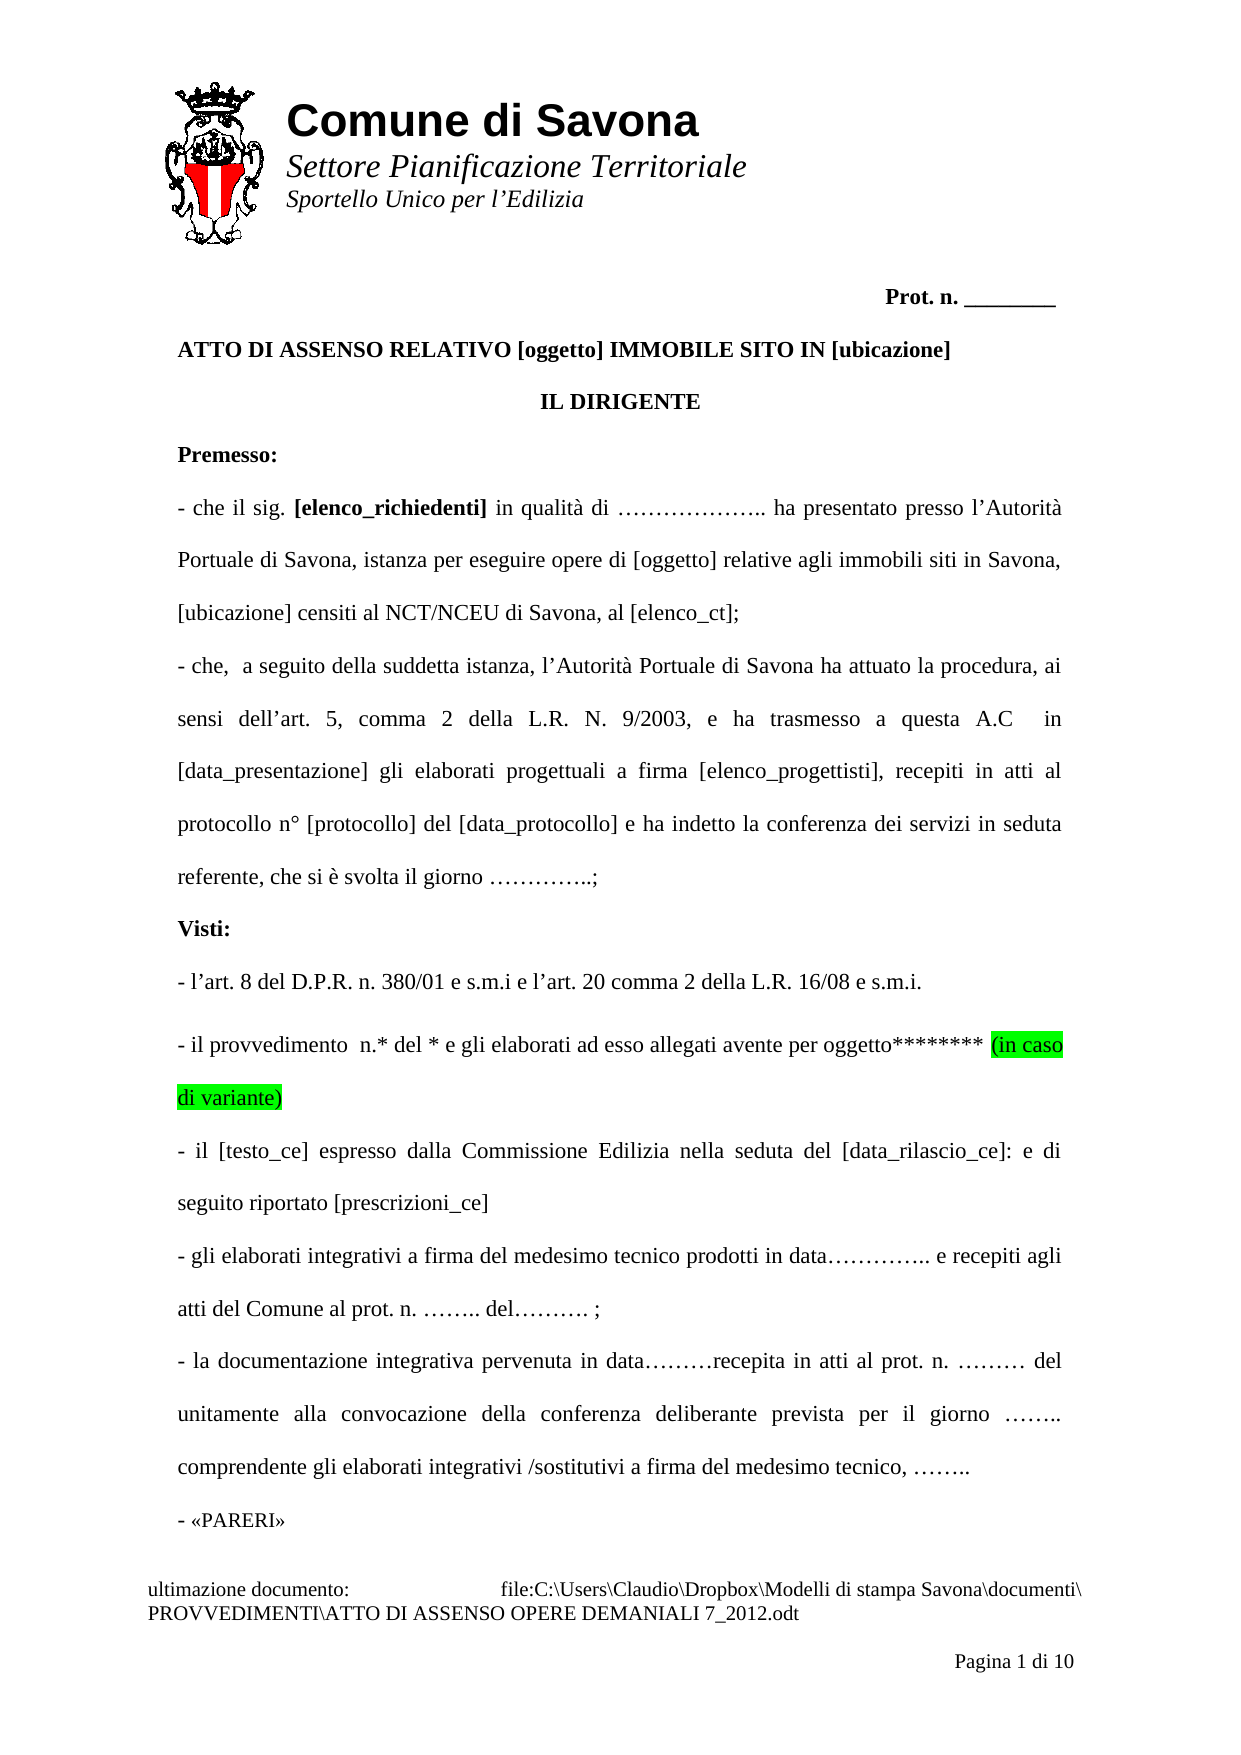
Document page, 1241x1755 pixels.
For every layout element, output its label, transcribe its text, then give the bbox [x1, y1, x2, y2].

text ATTO DI ASSENSO RELATIVO [oggetto] IMMOBILE SITO IN [ubicazione] [177, 336, 1063, 362]
text - che il sig. [elenco_richiedenti] in qualità di ……………….. ha presentato presso l’Autorità Portuale di Savona, istanza per eseguire opere di [oggetto] relative agli immobili siti in Savona, [ubicazione] censiti al NCT/NCEU di Savona, al [elenco_ct]; [177, 494, 1063, 626]
text - che, a seguito della suddetta istanza, l’Autorità Portuale di Savona ha attuato la procedura, ai sensi dell’art. 5, comma 2 della L.R. N. 9/2003, e ha trasmesso a questa A.C in [data_presentazione] gli elaborati progettuali a firma [elenco_progettisti], recepiti in atti al protocollo n° [protocollo] del [data_protocollo] e ha indetto la conferenza dei servizi in seduta referente, che si è svolta il giorno …………..; [177, 652, 1063, 889]
text Premesso: [177, 441, 1063, 467]
text - il [testo_ce] espresso dalla Commissione Edilizia nella seduta del [data_rilascio_ce]: e di seguito riportato [prescrizioni_ce] [177, 1137, 1063, 1216]
text - la documentazione integrativa pervenuta in data………recepita in atti al prot. n. ……… del unitamente alla convocazione della conferenza deliberante prevista per il giorno …….. comprendente gli elaborati integrativi /sostitutivi a firma del medesimo tecnico, …….. [177, 1347, 1063, 1479]
text - «PARERI» [177, 1506, 1063, 1532]
text Visti: [177, 915, 1063, 942]
text IL DIRIGENTE [177, 388, 1063, 415]
text - gli elaborati integrativi a firma del medesimo tecnico prodotti in data………….. e recepiti agli atti del Comune al prot. n. …….. del………. ; [177, 1242, 1063, 1321]
text - l’art. 8 del D.P.R. n. 380/01 e s.m.i e l’art. 20 comma 2 della L.R. 16/08 e s.m.i. [177, 968, 1063, 994]
text Prot. n. ________ [841, 283, 1063, 309]
text - il provvedimento n.* del * e gli elaborati ad esso allegati avente per oggetto******** (in caso di variante) [177, 1031, 1063, 1110]
